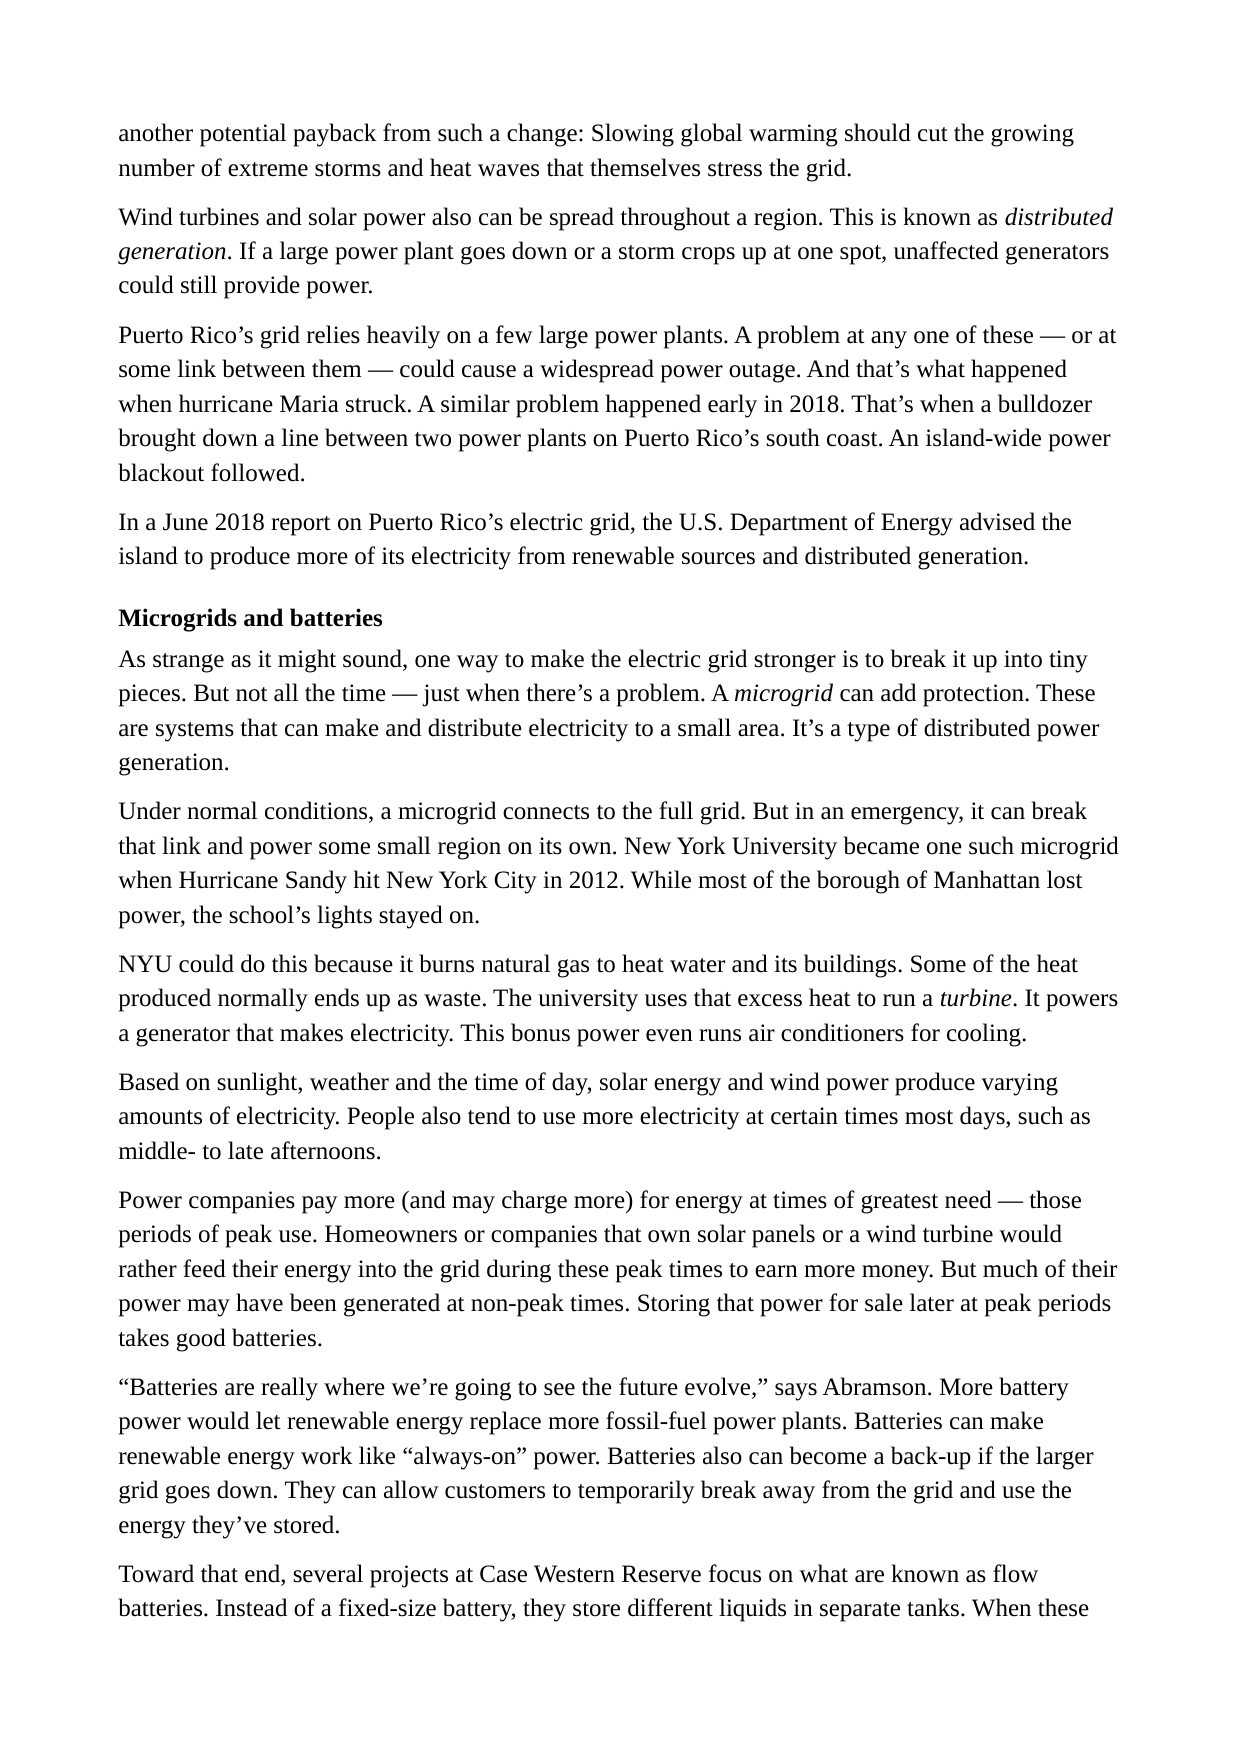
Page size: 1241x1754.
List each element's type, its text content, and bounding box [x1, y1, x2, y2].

subtitle Microgrids and batteries [118, 603, 1122, 631]
text In a June 2018 report on Puerto Rico’s electric grid, the U.S. Department of Energy advised the island to produce more of its electricity from renewable sources and distributed generation. [118, 507, 1122, 570]
text Power companies pay more (and may charge more) for energy at times of greatest need — those periods of peak use. Homeowners or companies that own solar panels or a wind turbine would rather feed their energy into the grid during these peak times to earn more money. But much of their power may have been generated at non-peak times. Storing that power for sale later at peak periods takes good batteries. [118, 1185, 1122, 1352]
text NYU could do this because it burns natural gas to heat water and its buildings. Some of the heat produced normally ends up as waste. The university uses that excess heat to run a turbine. It powers a generator that makes electricity. This bonus power even runs air conditioners for cooling. [118, 949, 1122, 1047]
text Under normal conditions, a microgrid connects to the full grid. But in an emergency, it can break that link and power some small region on its own. New York University became one such microgrid when Hurricane Sandy hit New York City in 2012. While most of the borough of Manhattan lost power, the school’s lights stayed on. [118, 796, 1122, 929]
text “Batteries are really where we’re going to see the future evolve,” says Abramson. More battery power would let renewable energy replace more fossil-fuel power plants. Batteries can make renewable energy work like “always-on” power. Batteries also can become a back-up if the larger grid goes down. They can allow customers to temporarily break away from the grid and use the energy they’ve stored. [118, 1372, 1122, 1539]
text As strange as it might sound, one way to make the electric grid stronger is to break it up into tiny pieces. But not all the time — just when there’s a problem. A microgrid can add protection. These are systems that can make and distribute electricity to a small area. It’s a type of distributed power generation. [118, 644, 1122, 776]
text Wind turbines and solar power also can be spread throughout a region. This is known as distributed generation. If a large power plant goes down or a storm crops up at one spot, unaffected generators could still provide power. [118, 202, 1122, 299]
text Puerto Rico’s grid relies heavily on a few large power plants. A problem at any one of these — or at some link between them — could cause a widespread power outage. And that’s what happened when hurricane Maria struck. A similar problem happened early in 2018. That’s when a bulldozer brought down a line between two power plants on Puerto Rico’s south coast. An island-wide power blackout followed. [118, 320, 1122, 486]
text Toward that end, several projects at Case Western Reserve focus on what are known as flow batteries. Instead of a fixed-size battery, they store different liquids in separate tanks. When these [118, 1559, 1122, 1622]
text Based on sunlight, weather and the time of day, solar energy and wind power produce varying amounts of electricity. People also tend to use more electricity at certain times most days, such as middle- to late afternoons. [118, 1067, 1122, 1165]
text another potential payback from such a change: Slowing global warming should cut the growing number of extreme storms and heat waves that themselves stress the grid. [118, 118, 1122, 181]
